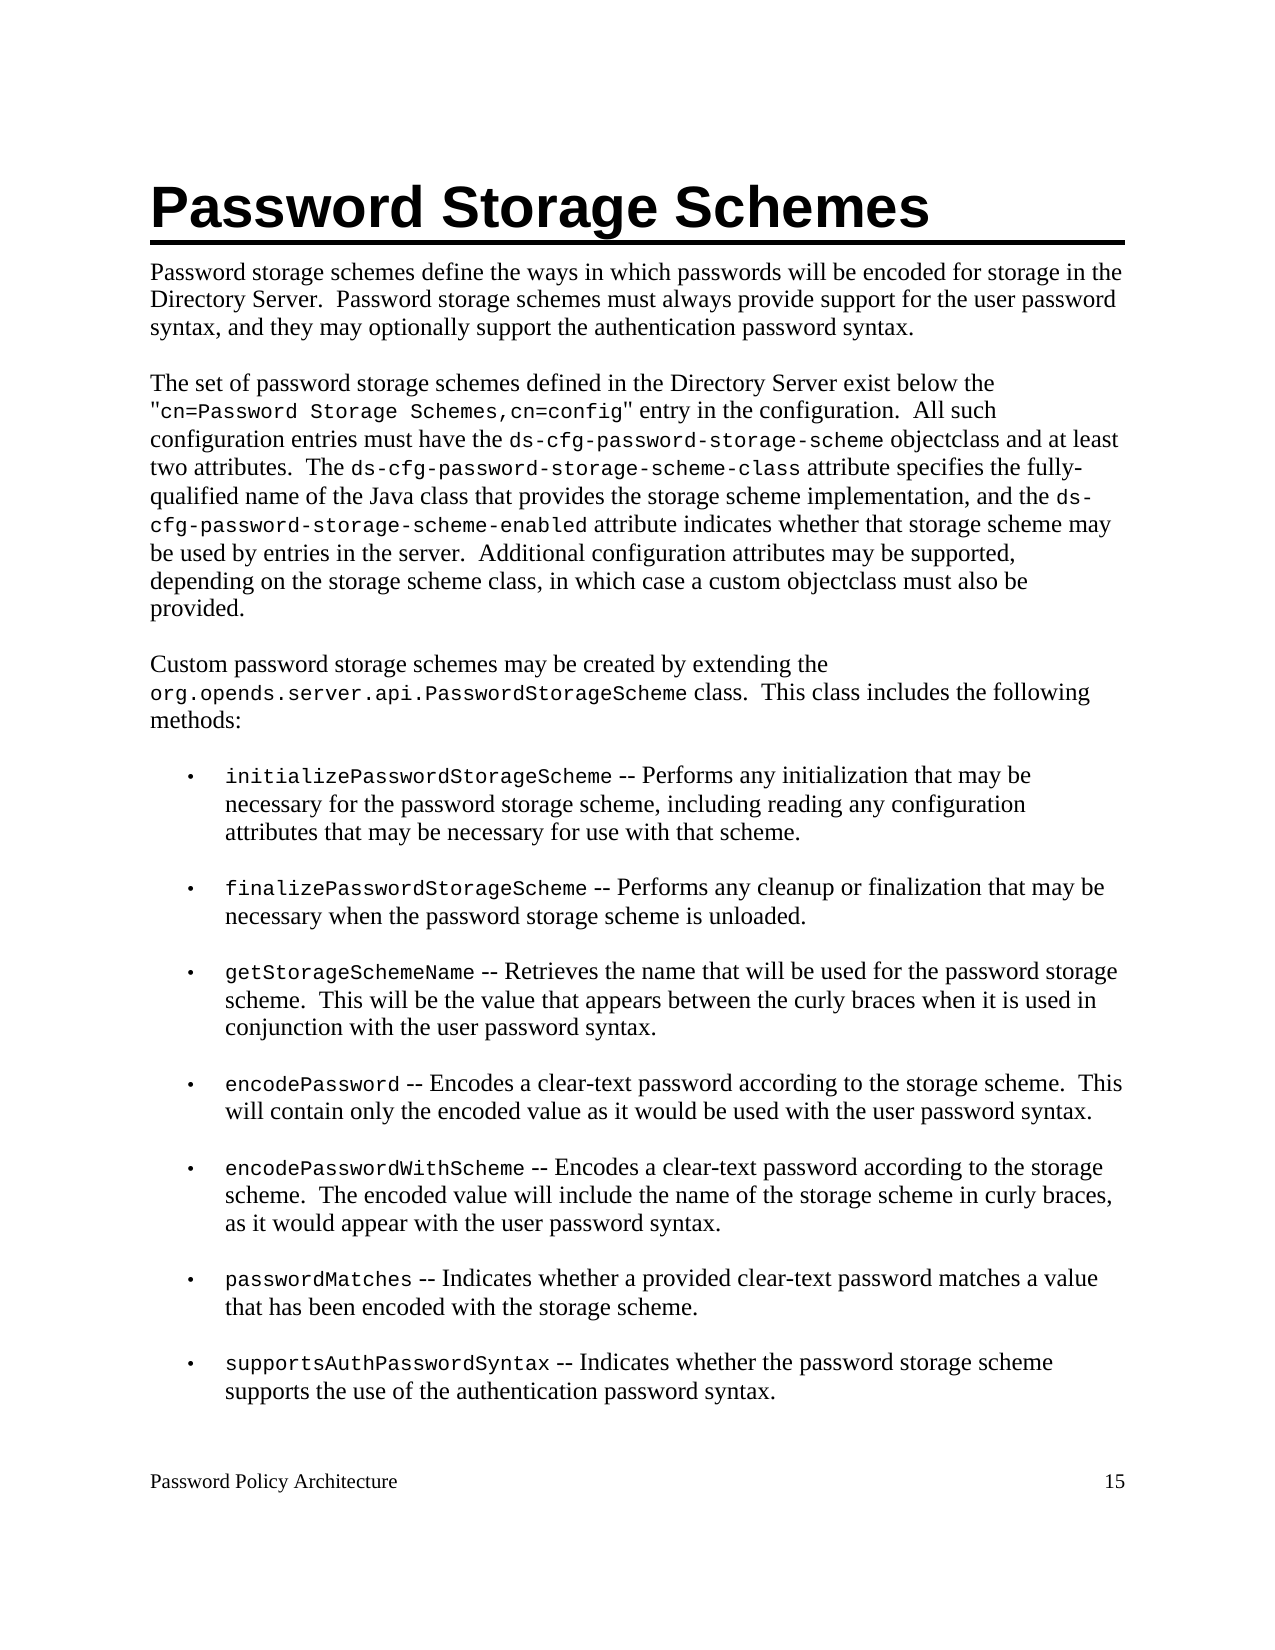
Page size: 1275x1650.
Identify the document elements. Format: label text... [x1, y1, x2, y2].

subtitle Password Storage Schemes [150, 175, 1125, 240]
list encodePassword -- Encodes a clear-text password according to the storage scheme. This will contain only the encoded value as it would be used with the user password syntax. [187, 1069, 1125, 1125]
text Custom password storage schemes may be created by extending the org.opends.server.api.PasswordStorageScheme class. This class includes the following methods: [150, 650, 1125, 734]
list finalizePasswordStorageScheme -- Performs any cleanup or finalization that may be necessary when the password storage scheme is unloaded. [187, 873, 1125, 929]
list getStorageSchemeName -- Retrieves the name that will be used for the password storage scheme. This will be the value that appears between the curly braces when it is used in conjunction with the user password syntax. [187, 957, 1125, 1041]
list supportsAuthPasswordSyntax -- Indicates whether the password storage scheme supports the use of the authentication password syntax. [187, 1348, 1125, 1405]
list encodePasswordWithScheme -- Encodes a clear-text password according to the storage scheme. The encoded value will include the name of the storage scheme in curly braces, as it would appear with the user password syntax. [187, 1153, 1125, 1237]
list passwordMatches -- Indicates whether a provided clear-text password matches a value that has been encoded with the storage scheme. [187, 1264, 1125, 1321]
list initializePasswordStorageScheme -- Performs any initialization that may be necessary for the password storage scheme, including reading any configuration attributes that may be necessary for use with that scheme. [187, 762, 1125, 846]
text The set of password storage schemes defined in the Directory Server exist below the "cn=Password Storage Schemes,cn=config" entry in the configuration. All such configuration entries must have the ds-cfg-password-storage-scheme objectclass and at least two attributes. The ds-cfg-password-storage-scheme-class attribute specifies the fully-qualified name of the Java class that provides the storage scheme implementation, and the ds-cfg-password-storage-scheme-enabled attribute indicates whether that storage scheme may be used by entries in the server. Additional configuration attributes may be supported, depending on the storage scheme class, in which case a custom objectclass must also be provided. [150, 369, 1125, 622]
text Password storage schemes define the ways in which passwords will be encoded for storage in the Directory Server. Password storage schemes must always provide support for the user password syntax, and they may optionally support the authentication password syntax. [150, 258, 1125, 341]
